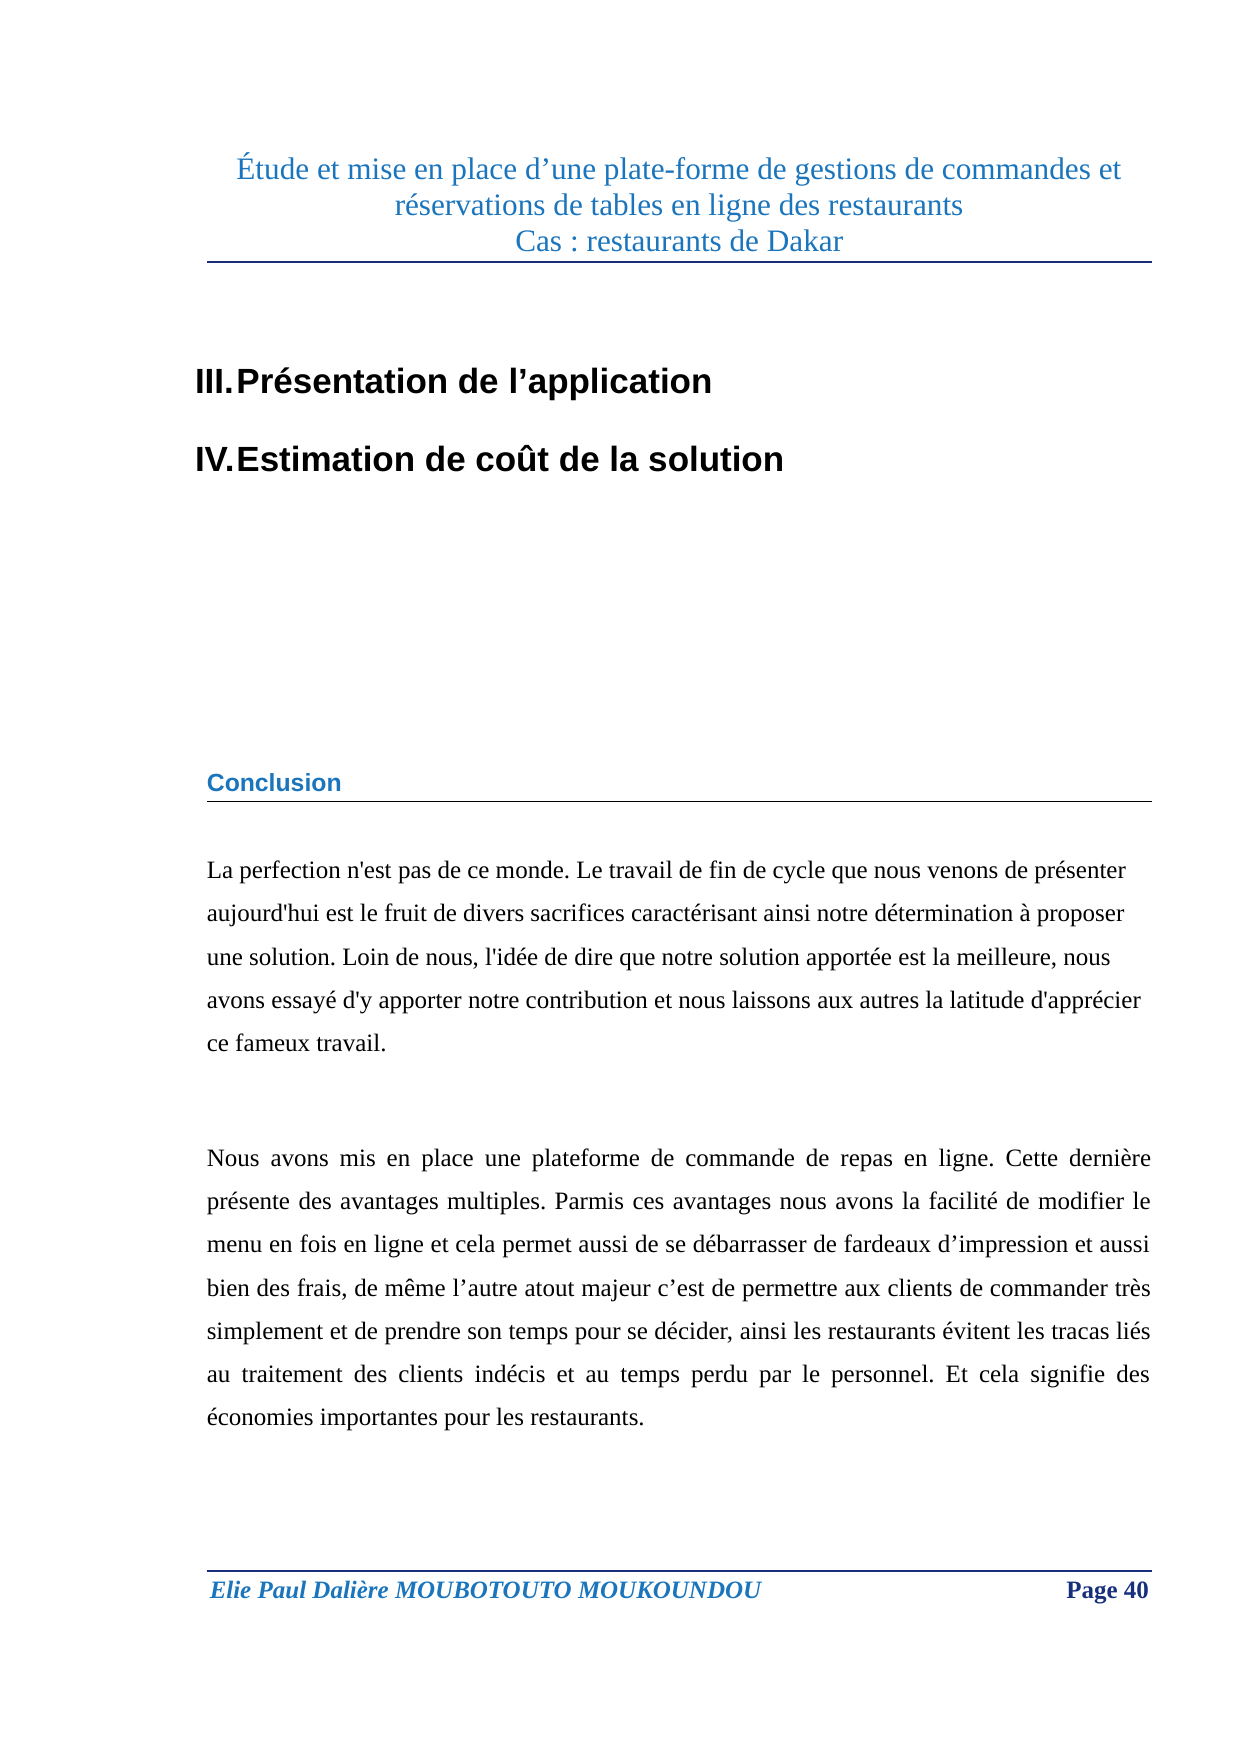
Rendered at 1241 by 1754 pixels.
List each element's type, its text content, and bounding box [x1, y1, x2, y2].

text Nous avons mis en place une plateforme de commande de repas en ligne. Cette dernière présente des avantages multiples. Parmis ces avantages nous avons la facilité de modifier le menu en fois en ligne et cela permet aussi de se débarrasser de fardeaux d’impression et aussi bien des frais, de même l’autre atout majeur c’est de permettre aux clients de commander très simplement et de prendre son temps pour se décider, ainsi les restaurants évitent les tracas liés au traitement des clients indécis et au temps perdu par le personnel. Et cela signifie des économies importantes pour les restaurants. [207, 1143, 1152, 1431]
subtitle Conclusion [207, 768, 1152, 801]
subtitle Estimation de coût de la solution [195, 439, 1152, 479]
subtitle Présentation de l’application [195, 361, 1152, 401]
text La perfection n'est pas de ce monde. Le travail de fin de cycle que nous venons de présenter aujourd'hui est le fruit de divers sacrifices caractérisant ainsi notre détermination à proposer une solution. Loin de nous, l'idée de dire que notre solution apportée est la meilleure, nous avons essayé d'y apporter notre contribution et nous laissons aux autres la latitude d'apprécier ce fameux travail. [207, 855, 1152, 1057]
